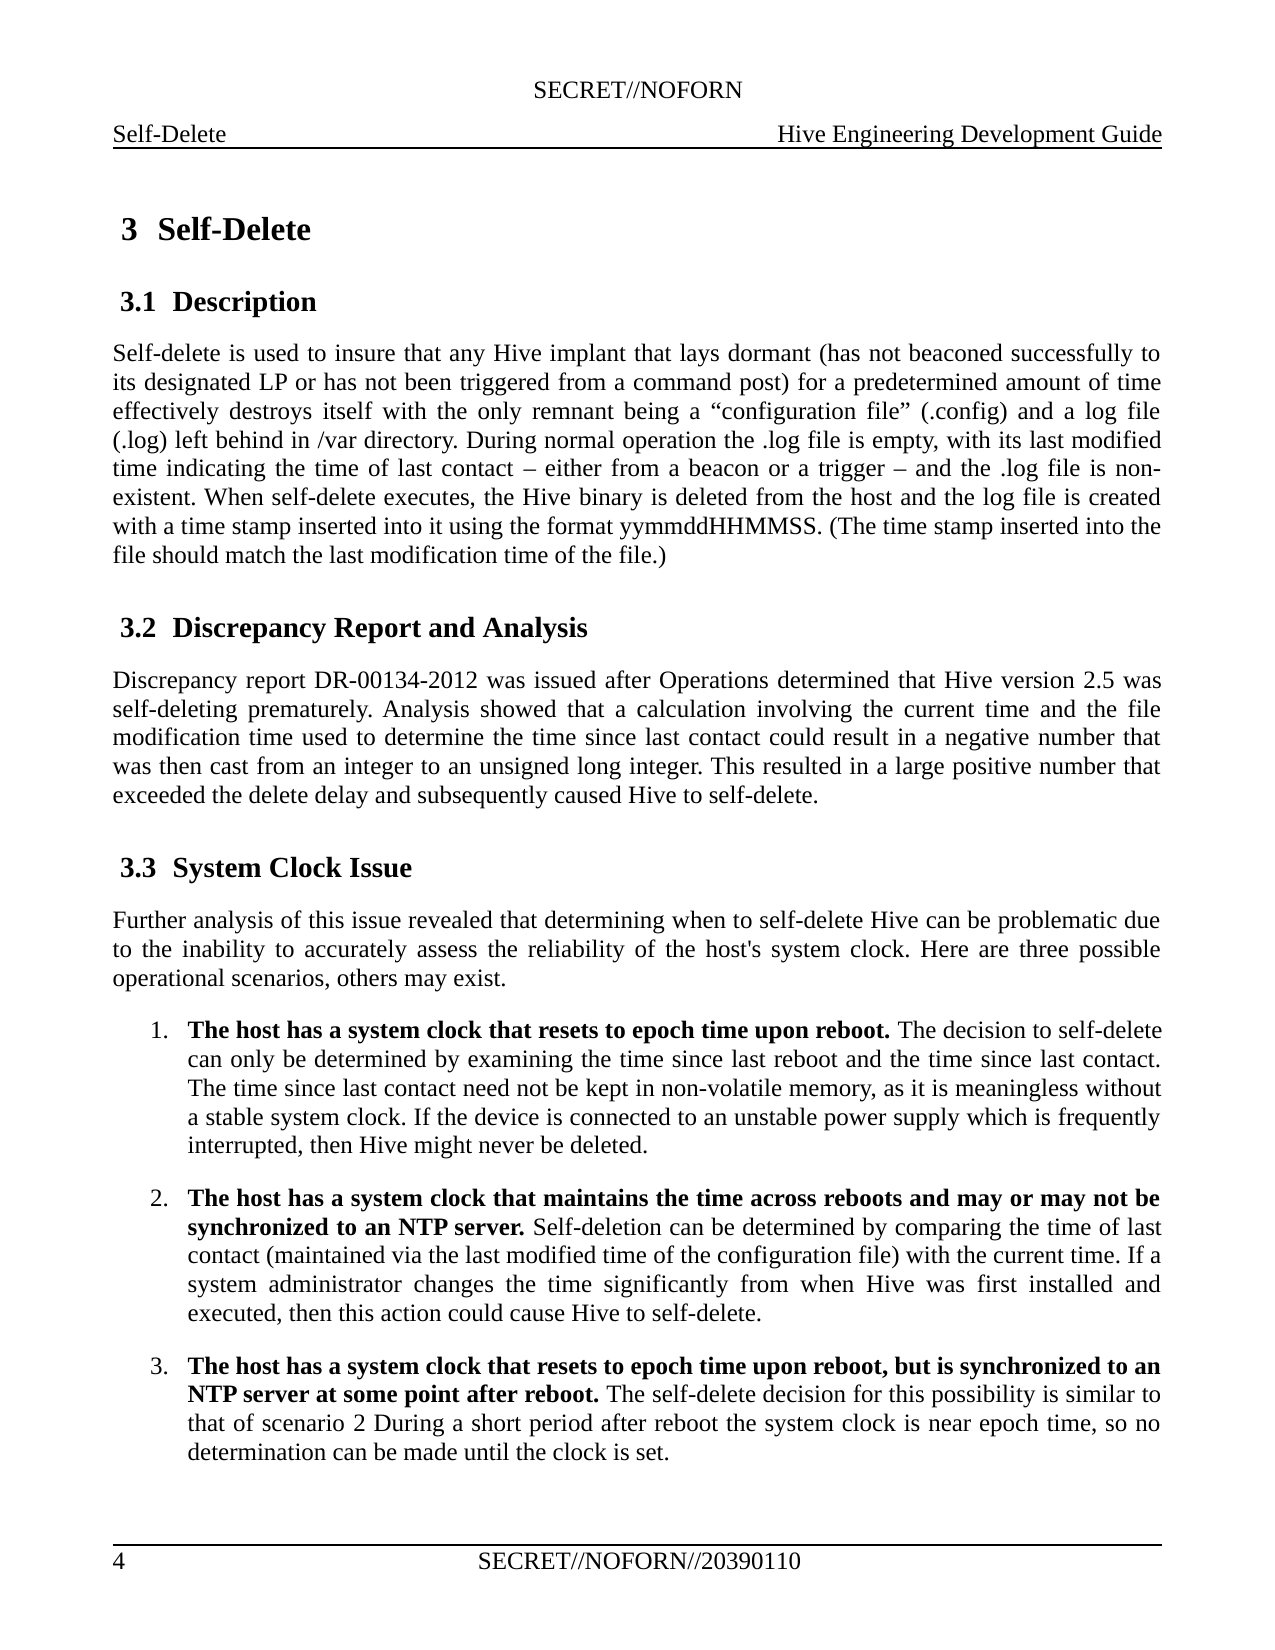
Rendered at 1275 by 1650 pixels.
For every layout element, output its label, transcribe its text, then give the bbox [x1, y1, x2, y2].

subtitle Discrepancy Report and Analysis [112, 610, 1162, 644]
text Further analysis of this issue revealed that determining when to self-delete Hive can be problematic due to the inability to accurately assess the reliability of the host's system clock. Here are three possible operational scenarios, others may exist. [112, 905, 1162, 991]
subtitle Self-Delete [112, 209, 1162, 248]
list The host has a system clock that resets to epoch time upon reboot. The decision to self-delete can only be determined by examining the time since last reboot and the time since last contact. The time since last contact need not be kept in non-volatile memory, as it is meaningless without a stable system clock. If the device is connected to an unstable power supply which is frequently interrupted, then Hive might never be deleted. [150, 1015, 1162, 1159]
text Discrepancy report DR-00134-2012 was issued after Operations determined that Hive version 2.5 was self-deleting prematurely. Analysis showed that a calculation involving the current time and the file modification time used to determine the time since last contact could result in a negative number that was then cast from an integer to an unsigned long integer. This resulted in a large positive number that exceeded the delete delay and subsequently caused Hive to self-delete. [112, 665, 1162, 809]
list The host has a system clock that maintains the time across reboots and may or may not be synchronized to an NTP server. Self-deletion can be determined by comparing the time of last contact (maintained via the last modified time of the configuration file) with the current time. If a system administrator changes the time significantly from when Hive was first installed and executed, then this action could cause Hive to self-delete. [150, 1183, 1162, 1327]
subtitle System Clock Issue [112, 851, 1162, 884]
text Self-delete is used to insure that any Hive implant that lays dormant (has not beaconed successfully to its designated LP or has not been triggered from a command post) for a predetermined amount of time effectively destroys itself with the only remnant being a “configuration file” (.config) and a log file (.log) left behind in /var directory. During normal operation the .log file is empty, with its last modified time indicating the time of last contact – either from a beacon or a trigger – and the .log file is non-existent. When self-delete executes, the Hive binary is deleted from the host and the log file is created with a time stamp inserted into it using the format yymmddHHMMSS. (The time stamp inserted into the file should match the last modification time of the file.) [112, 338, 1162, 568]
list The host has a system clock that resets to epoch time upon reboot, but is synchronized to an NTP server at some point after reboot. The self-delete decision for this possibility is similar to that of scenario 2 During a short period after reboot the system clock is near epoch time, so no determination can be made until the clock is set. [150, 1351, 1162, 1466]
subtitle Description [112, 284, 1162, 317]
